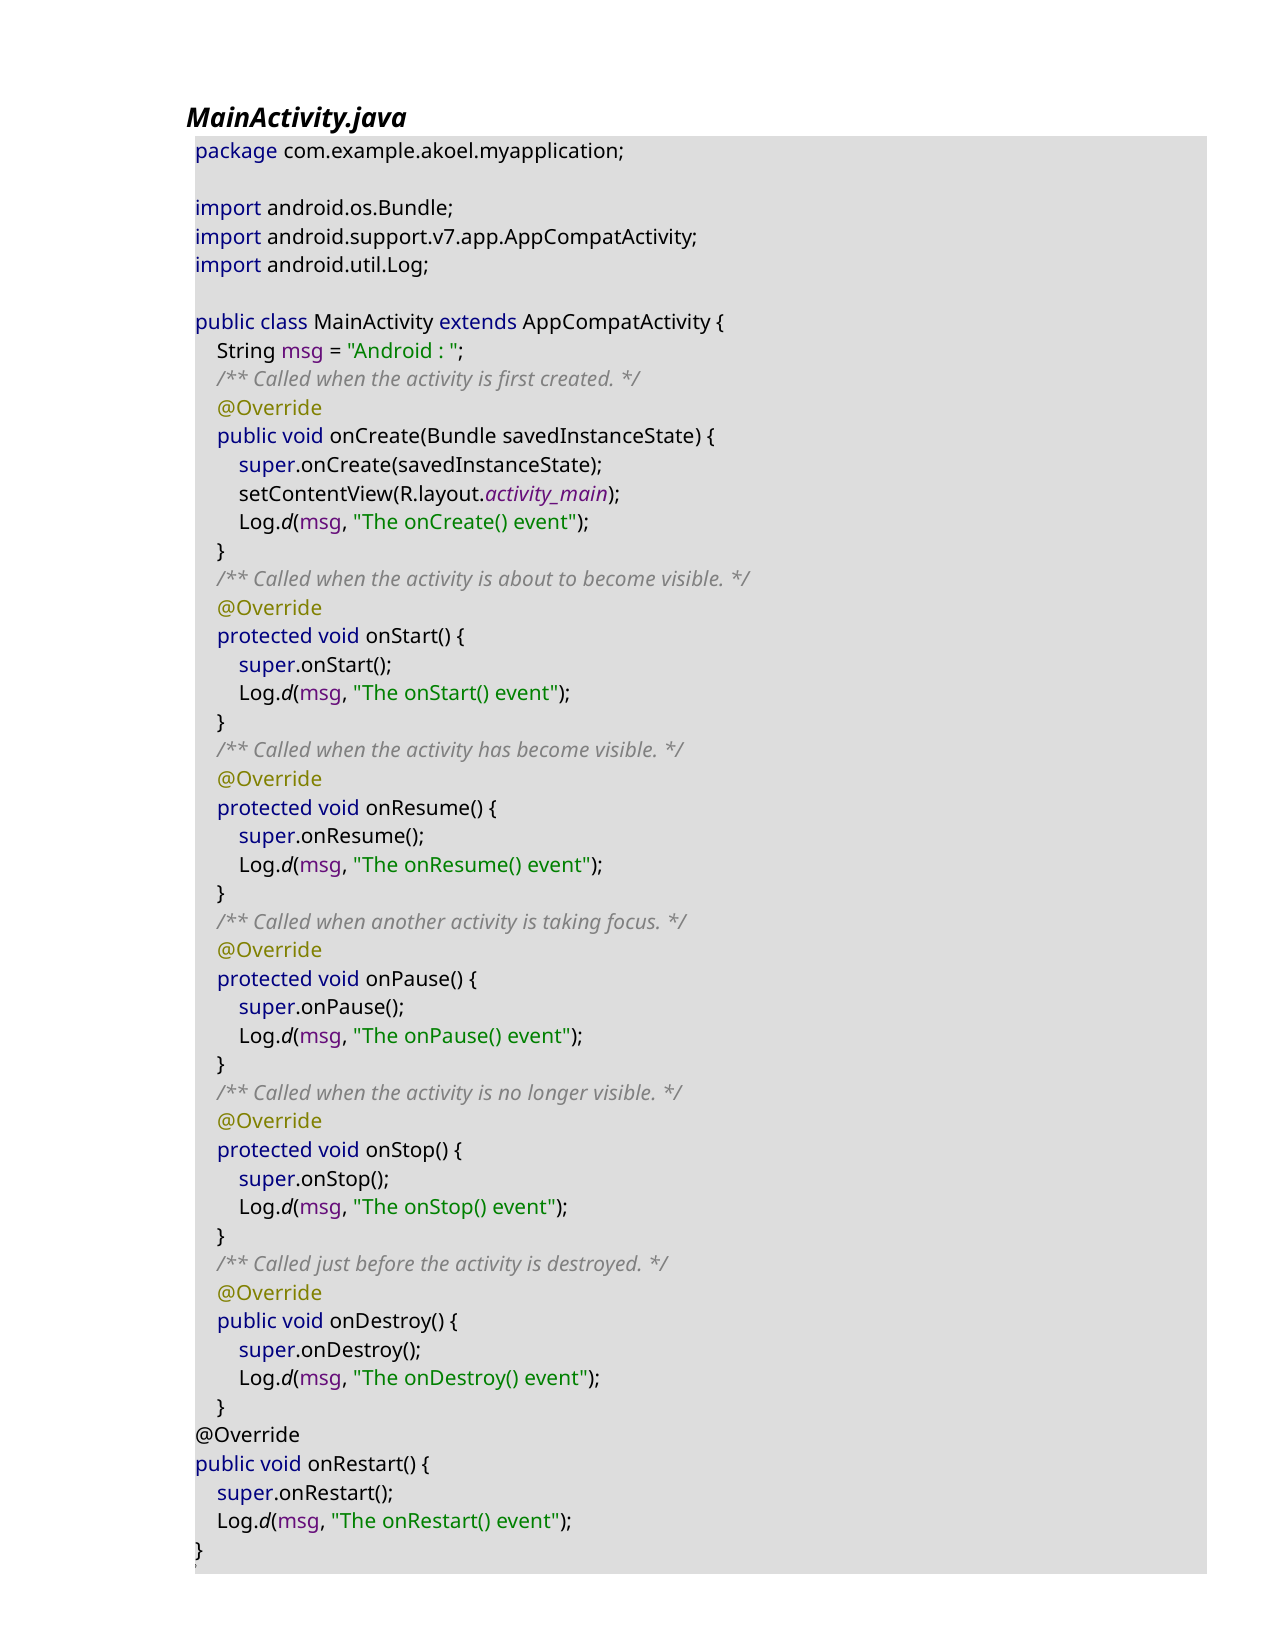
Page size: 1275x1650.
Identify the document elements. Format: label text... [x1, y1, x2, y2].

text @Override [195, 393, 1207, 421]
text /** Called when the activity has become visible. */ [195, 735, 1207, 764]
text @Override [195, 764, 1207, 792]
text /** Called just before the activity is destroyed. */ [195, 1249, 1207, 1278]
text @Override [195, 1278, 1207, 1306]
text setContentView(R.layout.activity_main); [195, 478, 1207, 507]
text super.onStart(); [195, 650, 1207, 678]
text /** Called when the activity is first created. */ [195, 364, 1207, 393]
text @Override [195, 593, 1207, 621]
text import android.os.Bundle; [195, 193, 1207, 222]
text protected void onStop() { [195, 1135, 1207, 1163]
text } [195, 1534, 1207, 1563]
text public void onDestroy() { [195, 1306, 1207, 1335]
text protected void onStart() { [195, 621, 1207, 650]
text /** Called when another activity is taking focus. */ [195, 907, 1207, 935]
text /** Called when the activity is no longer visible. */ [195, 1078, 1207, 1106]
text Log.d(msg, "The onStop() event"); [195, 1192, 1207, 1221]
text String msg = "Android : "; [195, 336, 1207, 364]
text Log.d(msg, "The onCreate() event"); [195, 507, 1207, 536]
text @Override [195, 1106, 1207, 1135]
text Log.d(msg, "The onStart() event"); [195, 678, 1207, 707]
text } [195, 1392, 1207, 1420]
text } [195, 536, 1207, 564]
text protected void onResume() { [195, 792, 1207, 821]
text import android.util.Log; [195, 250, 1207, 279]
text import android.support.v7.app.AppCompatActivity; [195, 222, 1207, 250]
text } [195, 878, 1207, 907]
text Log.d(msg, "The onDestroy() event"); [195, 1363, 1207, 1392]
text } [195, 1563, 1207, 1568]
text protected void onPause() { [195, 964, 1207, 992]
text @Override [195, 935, 1207, 964]
text Log.d(msg, "The onRestart() event"); [195, 1506, 1207, 1534]
text } [195, 707, 1207, 735]
text super.onResume(); [195, 821, 1207, 849]
text } [195, 1221, 1207, 1249]
title MainActivity.java [186, 99, 1207, 136]
text public void onRestart() { [195, 1449, 1207, 1477]
text Log.d(msg, "The onResume() event"); [195, 849, 1207, 878]
text Log.d(msg, "The onPause() event"); [195, 1021, 1207, 1049]
text super.onRestart(); [195, 1477, 1207, 1506]
text super.onPause(); [195, 992, 1207, 1021]
text public class MainActivity extends AppCompatActivity { [195, 307, 1207, 336]
text } [195, 1049, 1207, 1078]
text super.onStop(); [195, 1163, 1207, 1192]
text super.onCreate(savedInstanceState); [195, 450, 1207, 478]
text @Override [195, 1420, 1207, 1449]
text public void onCreate(Bundle savedInstanceState) { [195, 421, 1207, 450]
text super.onDestroy(); [195, 1335, 1207, 1363]
text /** Called when the activity is about to become visible. */ [195, 564, 1207, 593]
text package com.example.akoel.myapplication; [195, 136, 1207, 164]
